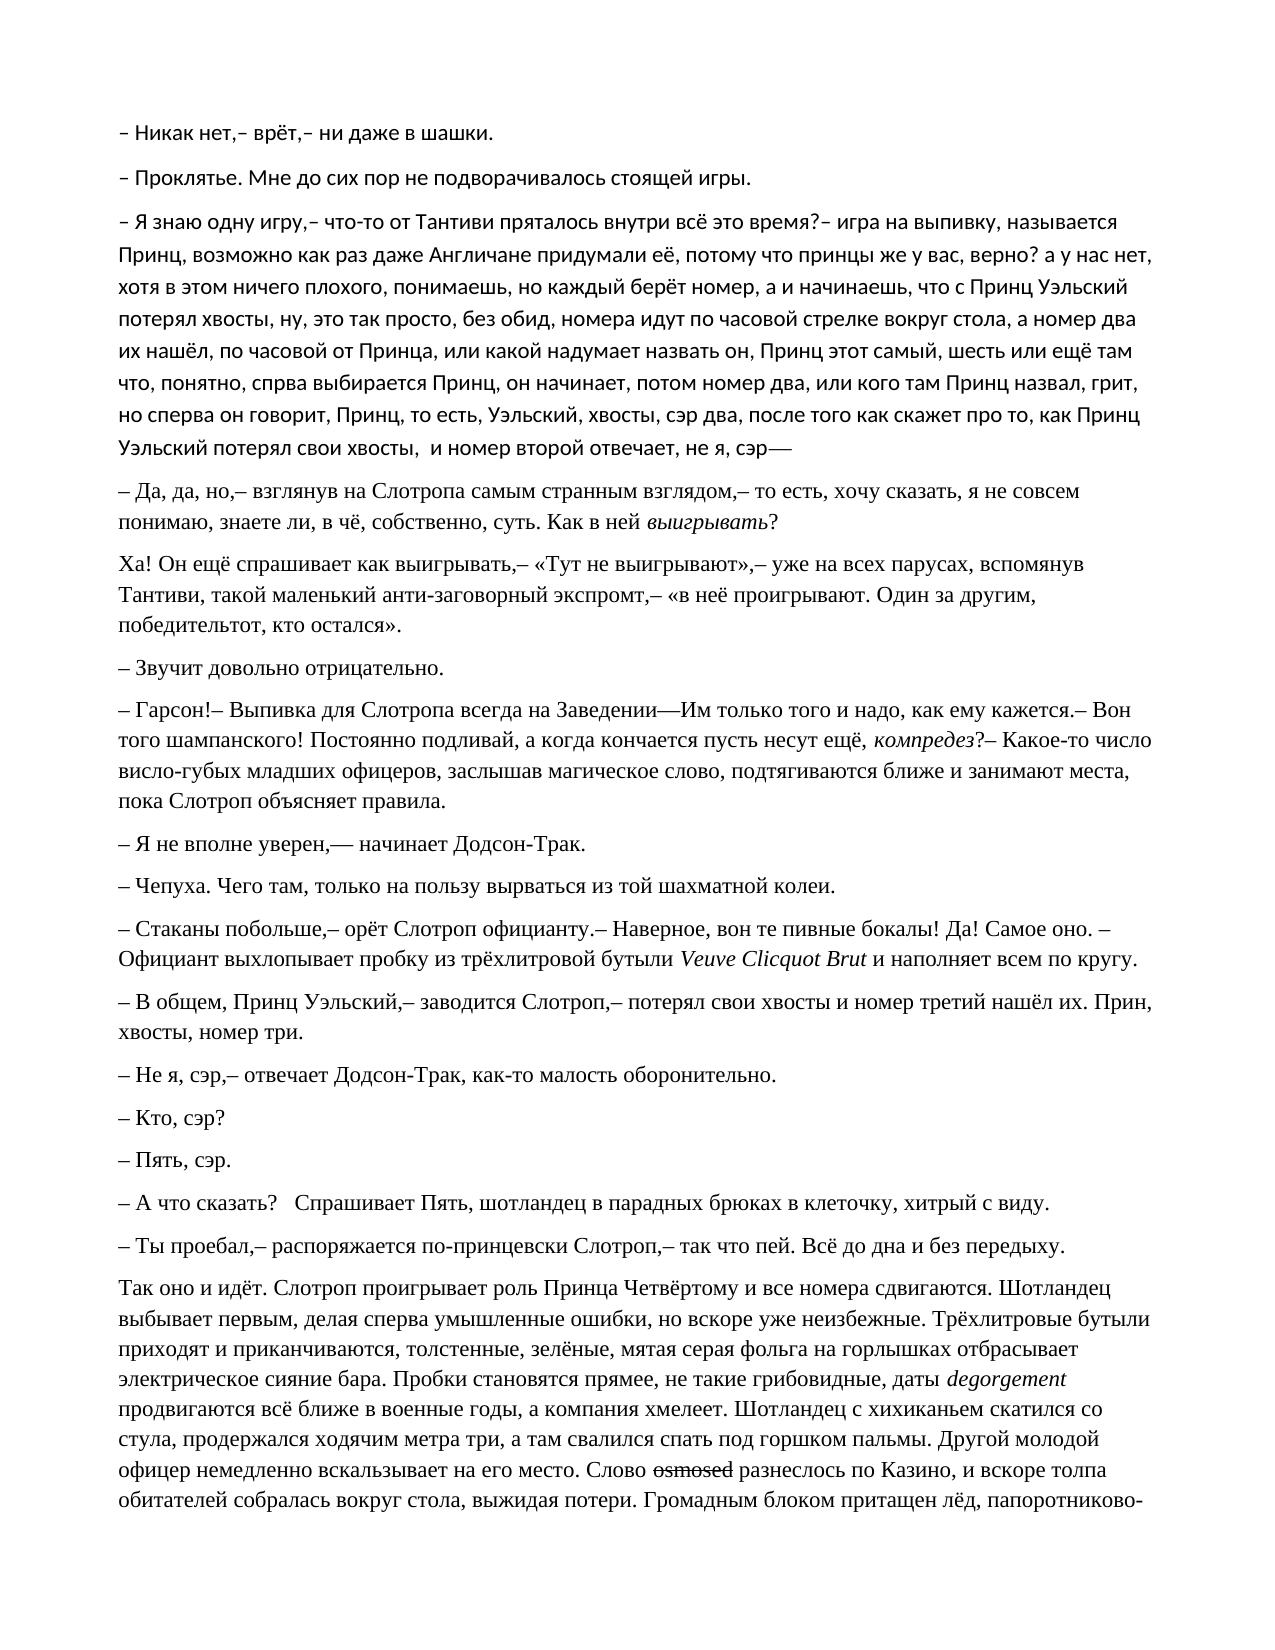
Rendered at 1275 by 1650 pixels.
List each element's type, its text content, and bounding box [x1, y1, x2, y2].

text – Я не вполне уверен,— начинает Додсон-Трак. [118, 829, 1157, 856]
text – Проклятье. Мне до сих пор не подворачивалось стоящей игры. [118, 163, 1157, 191]
text – Ты проебал,– распоряжается по-принцевски Слотроп,– так что пей. Всё до дна и без передыху. [118, 1232, 1157, 1258]
text – Я знаю одну игру,– что-то от Тантиви пряталось внутри всё это время?– игра на выпивку, называется Принц, возможно как раз даже Англичане придумали её, потому что принцы же у вас, верно? а у нас нет, хотя в этом ничего плохого, понимаешь, но каждый берёт номер, а и начинаешь, что с Принц Уэльский потерял хвосты, ну, это так просто, без обид, номера идут по часовой стрелке вокруг стола, а номер два их нашёл, по часовой от Принца, или какой надумает назвать он, Принц этот самый, шесть или ещё там что, понятно, спрва выбирается Принц, он начинает, потом номер два, или кого там Принц назвал, грит, но сперва он говорит, Принц, то есть, Уэльский, хвосты, сэр два, после того как скажет про то, как Принц Уэльский потерял свои хвосты, и номер второй отвечает, не я, сэр— [118, 207, 1157, 461]
text – Да, да, но,– взглянув на Слотропа самым странным взглядом,– то есть, хочу сказать, я не совсем понимаю, знаете ли, в чё, собственно, суть. Как в ней выигрывать? [118, 477, 1157, 534]
text Ха! Он ещё спрашивает как выигрывать,– «Тут не выигрывают»,– уже на всех парусах, вспомянув Тантиви, такой маленький анти-заговорный экспромт,– «в неё проигрывают. Один за другим, победительтот, кто остался». [118, 550, 1157, 637]
text – Кто, сэр? [118, 1103, 1157, 1130]
text – В общем, Принц Уэльский,– заводится Слотроп,– потерял свои хвосты и номер третий нашёл их. Прин, хвосты, номер три. [118, 988, 1157, 1044]
text – Гарсон!– Выпивка для Слотропа всегда на Заведении—Им только того и надо, как ему кажется.– Вон того шампанского! Постоянно подливай, а когда кончается пусть несут ещё, компредез?– Какое-то число висло-губых младших офицеров, заслышав магическое слово, подтягиваются ближе и занимают места, пока Слотроп объясняет правила. [118, 696, 1157, 813]
text – Пять, сэр. [118, 1146, 1157, 1173]
text Так оно и идёт. Слотроп проигрывает роль Принца Четвёртому и все номера сдвигаются. Шотландец выбывает первым, делая сперва умышленные ошибки, но вскоре уже неизбежные. Трёхлитровые бутыли приходят и приканчиваются, толстенные, зелёные, мятая серая фольга на горлышках отбрасывает электрическое сияние бара. Пробки становятся прямее, не такие грибовидные, даты degorgement продвигаются всё ближе в военные годы, а компания хмелеет. Шотландец с хихиканьем скатился со стула, продержался ходячим метра три, а там свалился спать под горшком пальмы. Другой молодой офицер немедленно вскальзывает на его место. Слово osmosed разнеслось по Казино, и вскоре толпа обитателей собралась вокруг стола, выжидая потери. Громадным блоком притащен лёд, папоротниково- [118, 1274, 1157, 1512]
text – Стаканы побольше,– орёт Слотроп официанту.– Наверное, вон те пивные бокалы! Да! Самое оно. – Официант выхлопывает пробку из трёхлитровой бутыли Veuve Clicquot Brut и наполняет всем по кругу. [118, 915, 1157, 972]
text – Звучит довольно отрицательно. [118, 653, 1157, 680]
text – А что сказать? Спрашивает Пять, шотландец в парадных брюках в клеточку, хитрый с виду. [118, 1189, 1157, 1215]
text – Чепуха. Чего там, только на пользу вырваться из той шахматной колеи. [118, 872, 1157, 899]
text – Никак нет,– врёт,– ни даже в шашки. [118, 118, 1157, 146]
text – Не я, сэр,– отвечает Додсон-Трак, как-то малость оборонительно. [118, 1061, 1157, 1087]
